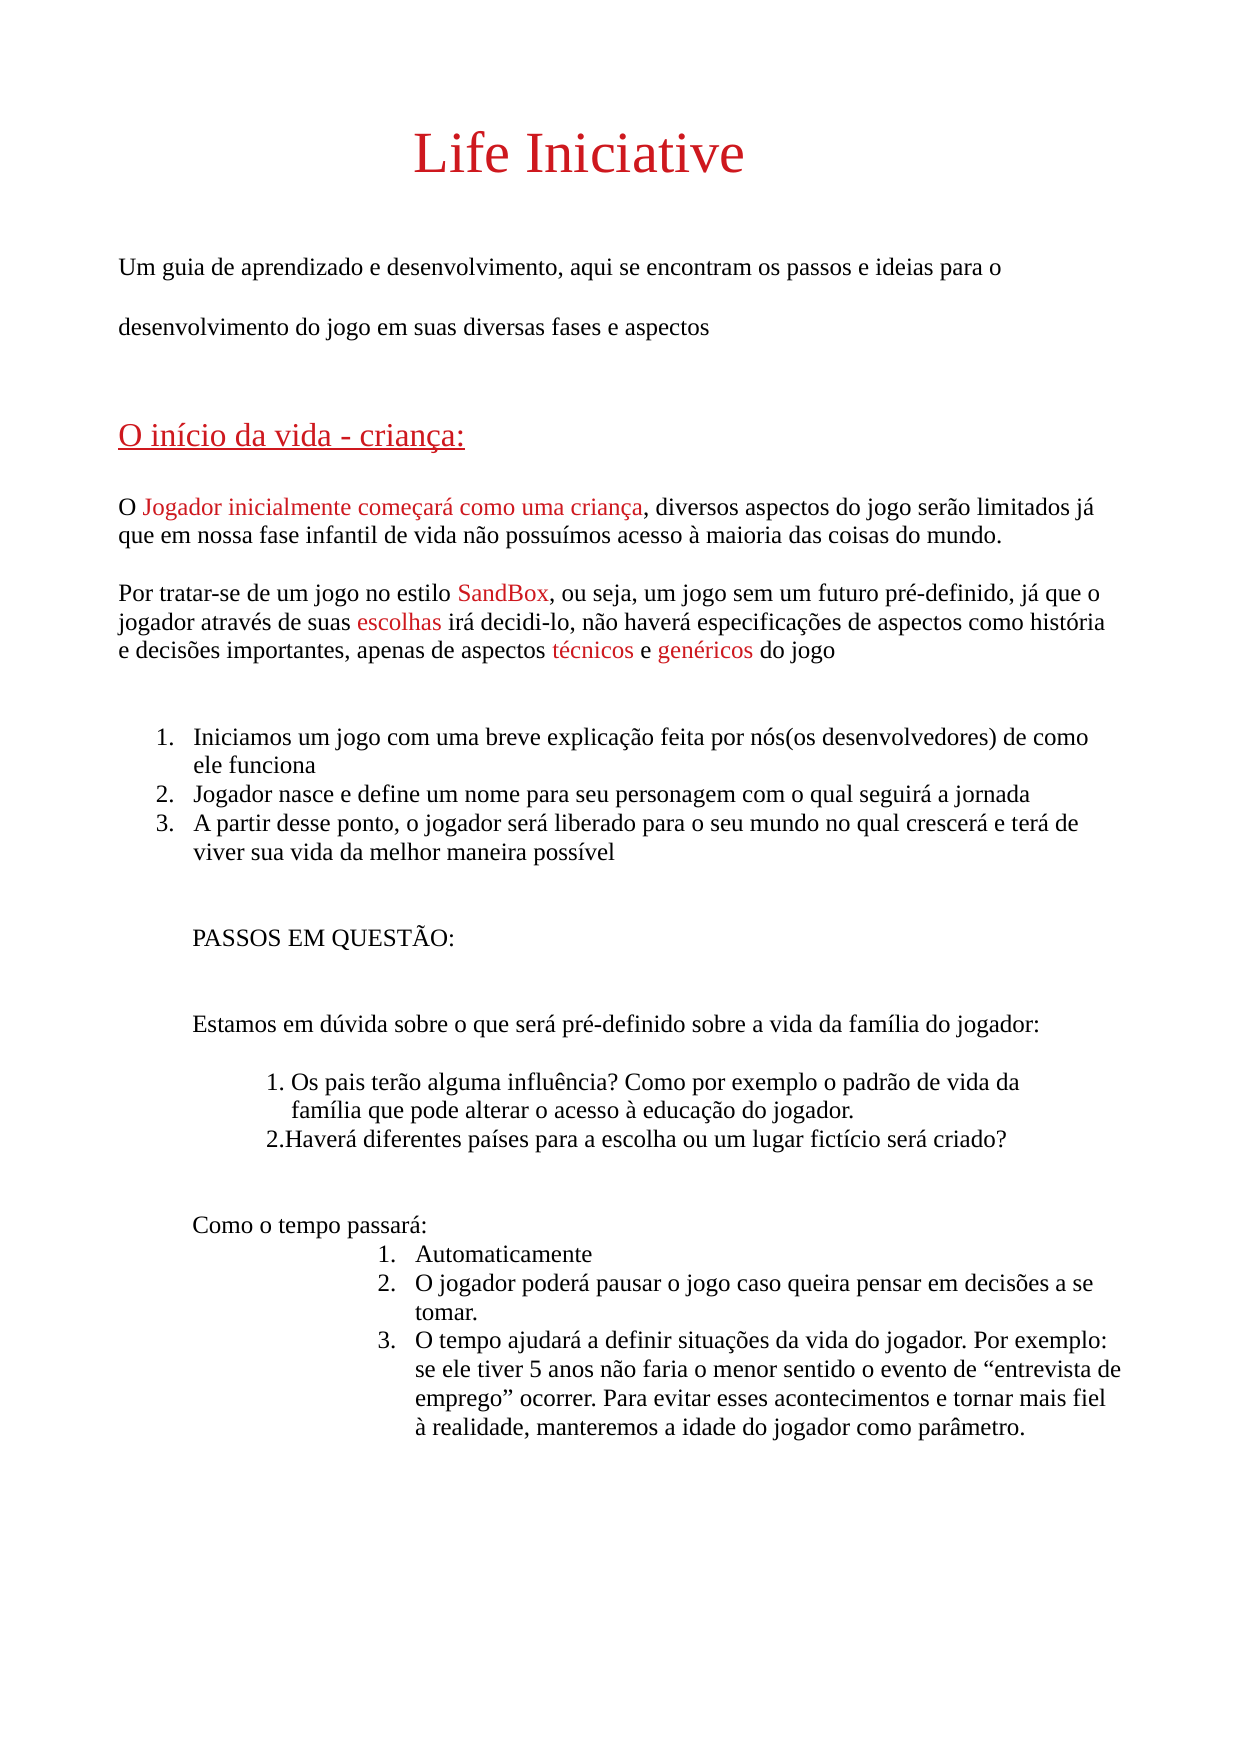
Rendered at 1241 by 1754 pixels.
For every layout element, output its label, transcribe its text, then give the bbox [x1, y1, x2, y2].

text 2.Haverá diferentes países para a escolha ou um lugar fictício será criado? [118, 1124, 1122, 1153]
text Como o tempo passará: [118, 1211, 1122, 1239]
list Jogador nasce e define um nome para seu personagem com o qual seguirá a jornada [156, 779, 1122, 808]
text 1. Os pais terão alguma influência? Como por exemplo o padrão de vida da família que pode alterar o acesso à educação do jogador. [118, 1067, 1122, 1124]
text PASSOS EM QUESTÃO: [118, 923, 1122, 952]
list A partir desse ponto, o jogador será liberado para o seu mundo no qual crescerá e terá de viver sua vida da melhor maneira possível [156, 808, 1122, 866]
list Iniciamos um jogo com uma breve explicação feita por nós(os desenvolvedores) de como ele funciona [156, 722, 1122, 779]
text Life Iniciative [118, 118, 1122, 185]
text Por tratar-se de um jogo no estilo SandBox, ou seja, um jogo sem um futuro pré-definido, já que o jogador através de suas escolhas irá decidi-lo, não haverá especificações de aspectos como história e decisões importantes, apenas de aspectos técnicos e genéricos do jogo [118, 578, 1122, 664]
list O jogador poderá pausar o jogo caso queira pensar em decisões a se tomar. [377, 1268, 1122, 1326]
list Automaticamente [377, 1239, 1122, 1268]
text Estamos em dúvida sobre o que será pré-definido sobre a vida da família do jogador: [118, 1009, 1122, 1038]
text O Jogador inicialmente começará como uma criança, diversos aspectos do jogo serão limitados já que em nossa fase infantil de vida não possuímos acesso à maioria das coisas do mundo. [118, 492, 1122, 549]
text Um guia de aprendizado e desenvolvimento, aqui se encontram os passos e ideias para o desenvolvimento do jogo em suas diversas fases e aspectos [118, 252, 1122, 348]
list O tempo ajudará a definir situações da vida do jogador. Por exemplo: se ele tiver 5 anos não faria o menor sentido o evento de “entrevista de emprego” ocorrer. Para evitar esses acontecimentos e tornar mais fiel à realidade, manteremos a idade do jogador como parâmetro. [377, 1326, 1122, 1441]
text O início da vida - criança: [118, 415, 1122, 453]
